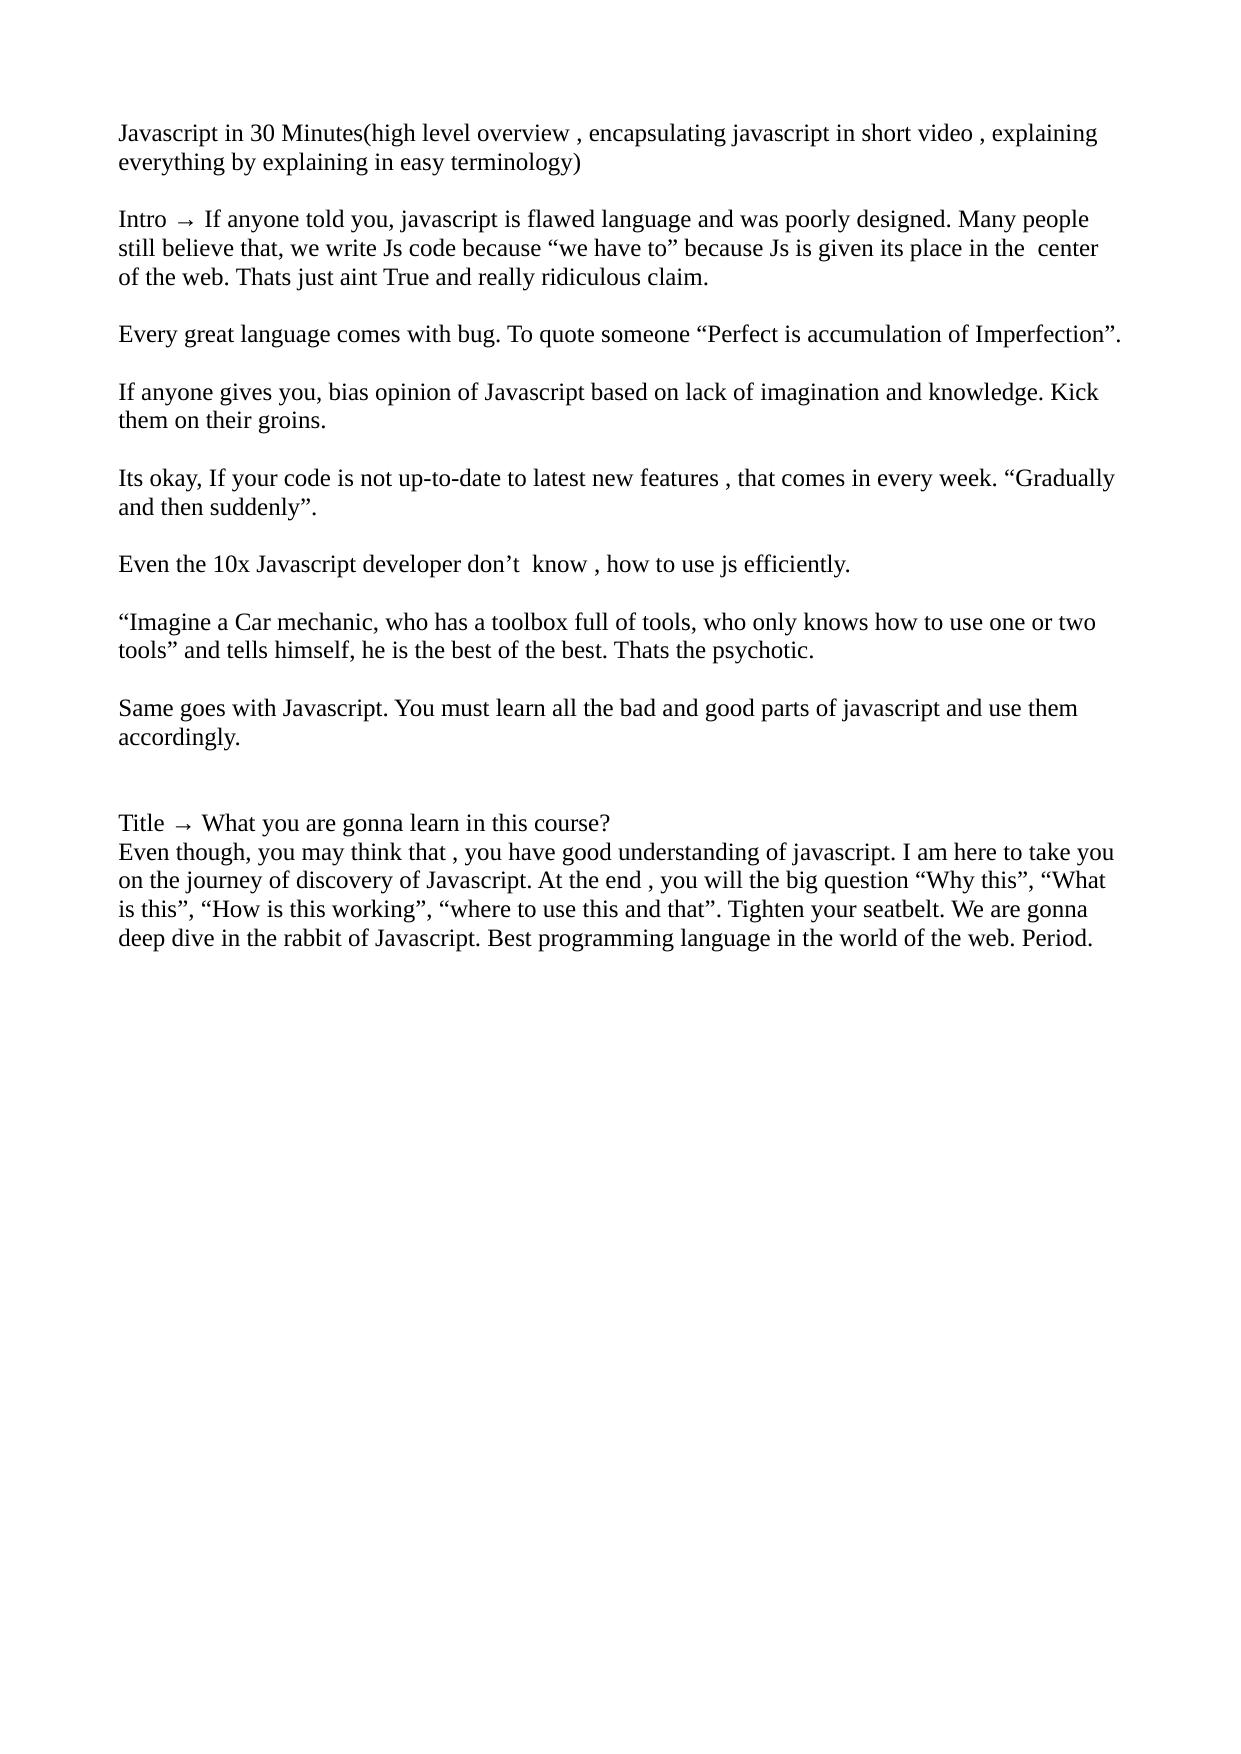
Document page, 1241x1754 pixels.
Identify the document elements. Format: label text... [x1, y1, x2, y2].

text Even the 10x Javascript developer don’t know , how to use js efficiently. [118, 549, 1122, 578]
text Javascript in 30 Minutes(high level overview , encapsulating javascript in short video , explaining everything by explaining in easy terminology) [118, 118, 1122, 176]
text Title → What you are gonna learn in this course? [118, 808, 1122, 837]
text Same goes with Javascript. You must learn all the bad and good parts of javascript and use them accordingly. [118, 693, 1122, 751]
text Even though, you may think that , you have good understanding of javascript. I am here to take you on the journey of discovery of Javascript. At the end , you will the big question “Why this”, “What is this”, “How is this working”, “where to use this and that”. Tighten your seatbelt. We are gonna deep dive in the rabbit of Javascript. Best programming language in the world of the web. Period. [118, 837, 1122, 952]
text Intro → If anyone told you, javascript is flawed language and was poorly designed. Many people still believe that, we write Js code because “we have to” because Js is given its place in the center of the web. Thats just aint True and really ridiculous claim. [118, 204, 1122, 291]
text If anyone gives you, bias opinion of Javascript based on lack of imagination and knowledge. Kick them on their groins. [118, 377, 1122, 434]
text Every great language comes with bug. To quote someone “Perfect is accumulation of Imperfection”. [118, 319, 1122, 348]
text “Imagine a Car mechanic, who has a toolbox full of tools, who only knows how to use one or two tools” and tells himself, he is the best of the best. Thats the psychotic. [118, 607, 1122, 664]
text Its okay, If your code is not up-to-date to latest new features , that comes in every week. “Gradually and then suddenly”. [118, 463, 1122, 521]
